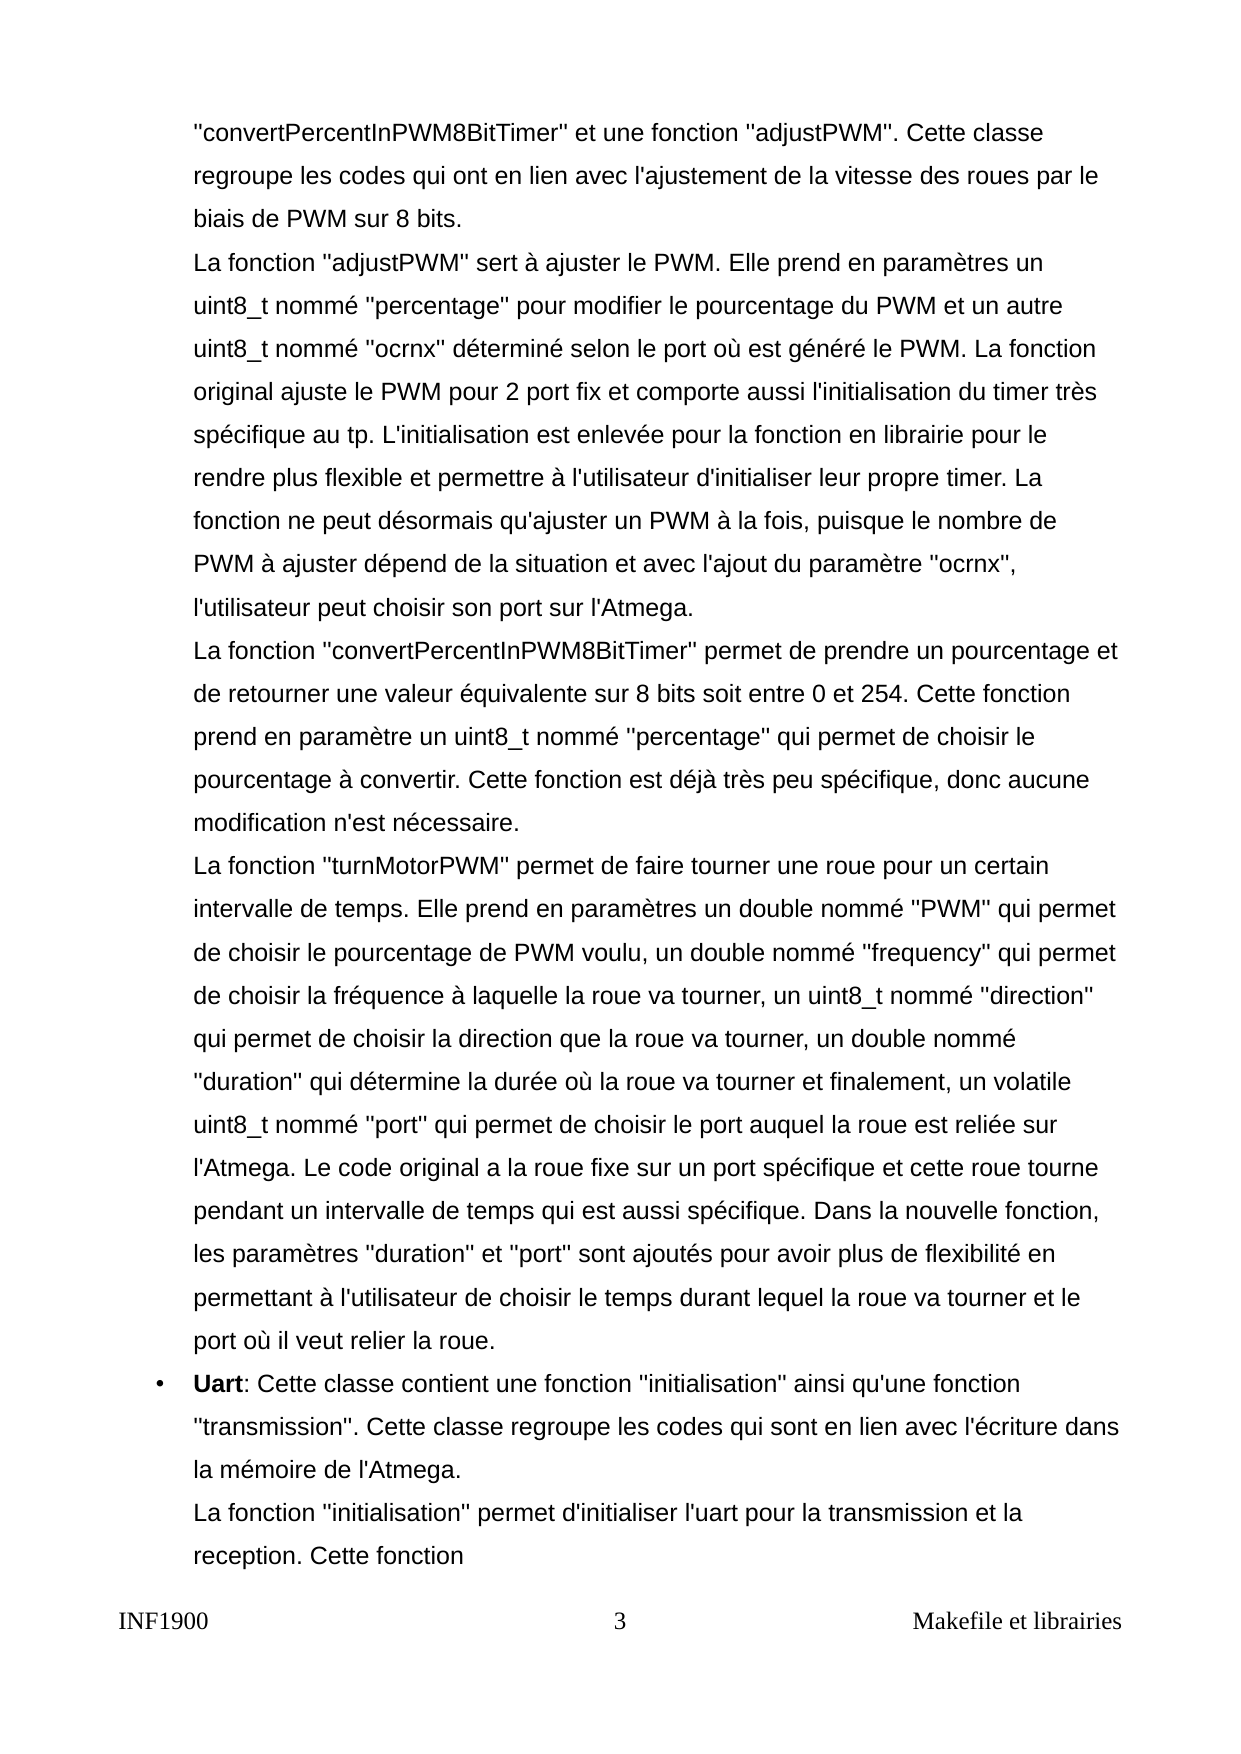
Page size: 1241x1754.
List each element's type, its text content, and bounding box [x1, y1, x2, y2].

list La fonction ''convertPercentInPWM8BitTimer'' permet de prendre un pourcentage et de retourner une valeur équivalente sur 8 bits soit entre 0 et 254. Cette fonction prend en paramètre un uint8_t nommé ''percentage'' qui permet de choisir le pourcentage à convertir. Cette fonction est déjà très peu spécifique, donc aucune modification n'est nécessaire. [156, 636, 1122, 837]
list La fonction ''turnMotorPWM'' permet de faire tourner une roue pour un certain intervalle de temps. Elle prend en paramètres un double nommé ''PWM'' qui permet de choisir le pourcentage de PWM voulu, un double nommé ''frequency'' qui permet de choisir la fréquence à laquelle la roue va tourner, un uint8_t nommé ''direction'' qui permet de choisir la direction que la roue va tourner, un double nommé ''duration'' qui détermine la durée où la roue va tourner et finalement, un volatile uint8_t nommé ''port'' qui permet de choisir le port auquel la roue est reliée sur l'Atmega. Le code original a la roue fixe sur un port spécifique et cette roue tourne pendant un intervalle de temps qui est aussi spécifique. Dans la nouvelle fonction, les paramètres ''duration'' et ''port'' sont ajoutés pour avoir plus de flexibilité en permettant à l'utilisateur de choisir le temps durant lequel la roue va tourner et le port où il veut relier la roue. [156, 851, 1122, 1354]
list La fonction ''initialisation'' permet d'initialiser l'uart pour la transmission et la reception. Cette fonction [156, 1498, 1122, 1570]
list Uart: Cette classe contient une fonction ''initialisation'' ainsi qu'une fonction ''transmission''. Cette classe regroupe les codes qui sont en lien avec l'écriture dans la mémoire de l'Atmega. [156, 1369, 1122, 1484]
list La fonction ''adjustPWM'' sert à ajuster le PWM. Elle prend en paramètres un uint8_t nommé ''percentage'' pour modifier le pourcentage du PWM et un autre uint8_t nommé ''ocrnx'' déterminé selon le port où est généré le PWM. La fonction original ajuste le PWM pour 2 port fix et comporte aussi l'initialisation du timer très spécifique au tp. L'initialisation est enlevée pour la fonction en librairie pour le rendre plus flexible et permettre à l'utilisateur d'initialiser leur propre timer. La fonction ne peut désormais qu'ajuster un PWM à la fois, puisque le nombre de PWM à ajuster dépend de la situation et avec l'ajout du paramètre ''ocrnx'', l'utilisateur peut choisir son port sur l'Atmega. [156, 247, 1122, 621]
list ''convertPercentInPWM8BitTimer'' et une fonction ''adjustPWM''. Cette classe regroupe les codes qui ont en lien avec l'ajustement de la vitesse des roues par le biais de PWM sur 8 bits. [156, 118, 1122, 233]
